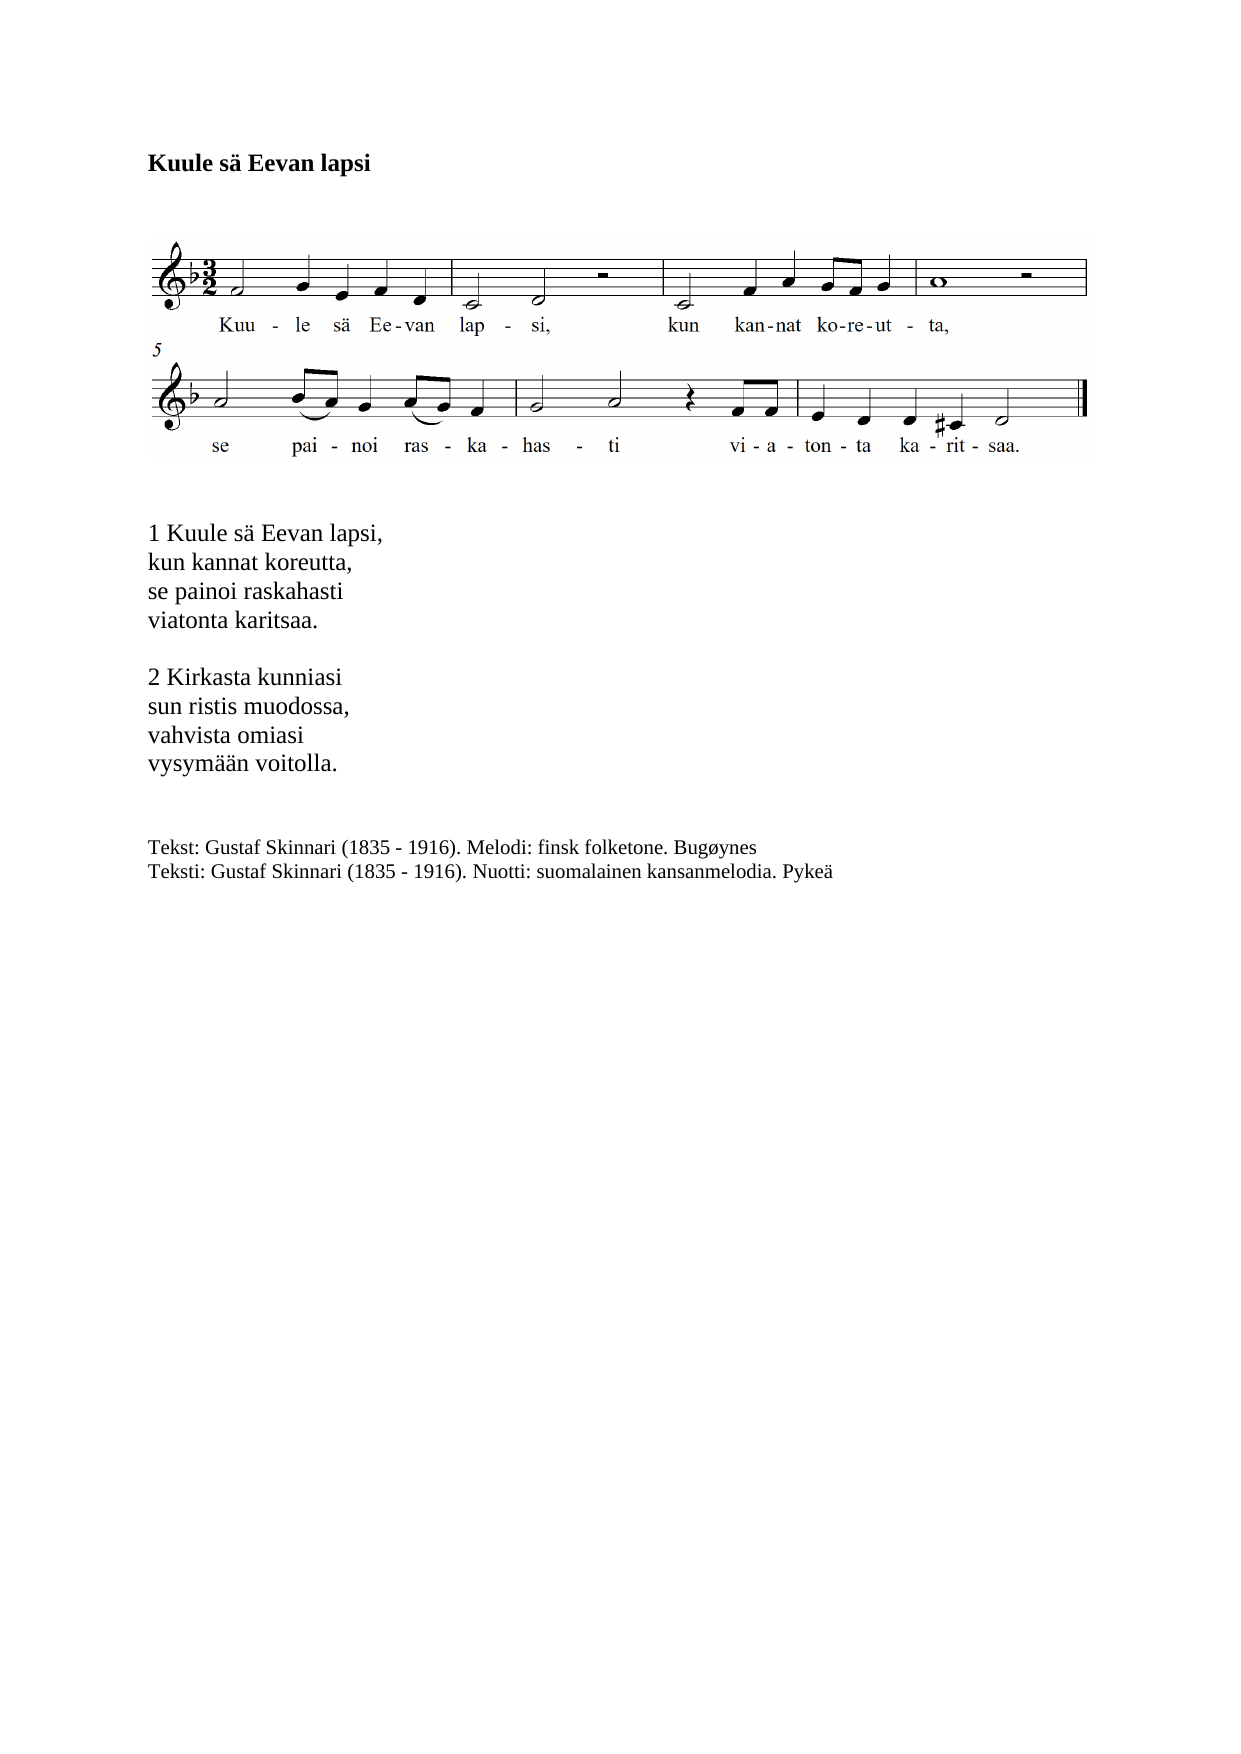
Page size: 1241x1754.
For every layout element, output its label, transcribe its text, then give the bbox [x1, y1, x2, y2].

text vahvista omiasi [148, 720, 1093, 748]
subtitle Tekst: Gustaf Skinnari (1835 - 1916). Melodi: finsk folketone. Bugøynes [148, 835, 1093, 859]
text sun ristis muodossa, [148, 691, 1093, 720]
text se painoi raskahasti [148, 576, 1093, 605]
text viatonta karitsaa. [148, 605, 1093, 633]
subtitle Kuule sä Eevan lapsi [148, 148, 1093, 176]
text 1 Kuule sä Eevan lapsi, [148, 518, 1093, 547]
picture [147, 233, 1093, 461]
text Teksti: Gustaf Skinnari (1835 - 1916). Nuotti: suomalainen kansanmelodia. Pykeä [148, 859, 1093, 883]
subtitle 2 Kirkasta kunniasi [148, 662, 1093, 691]
text kun kannat koreutta, [148, 547, 1093, 576]
text vysymään voitolla. [148, 748, 1093, 777]
